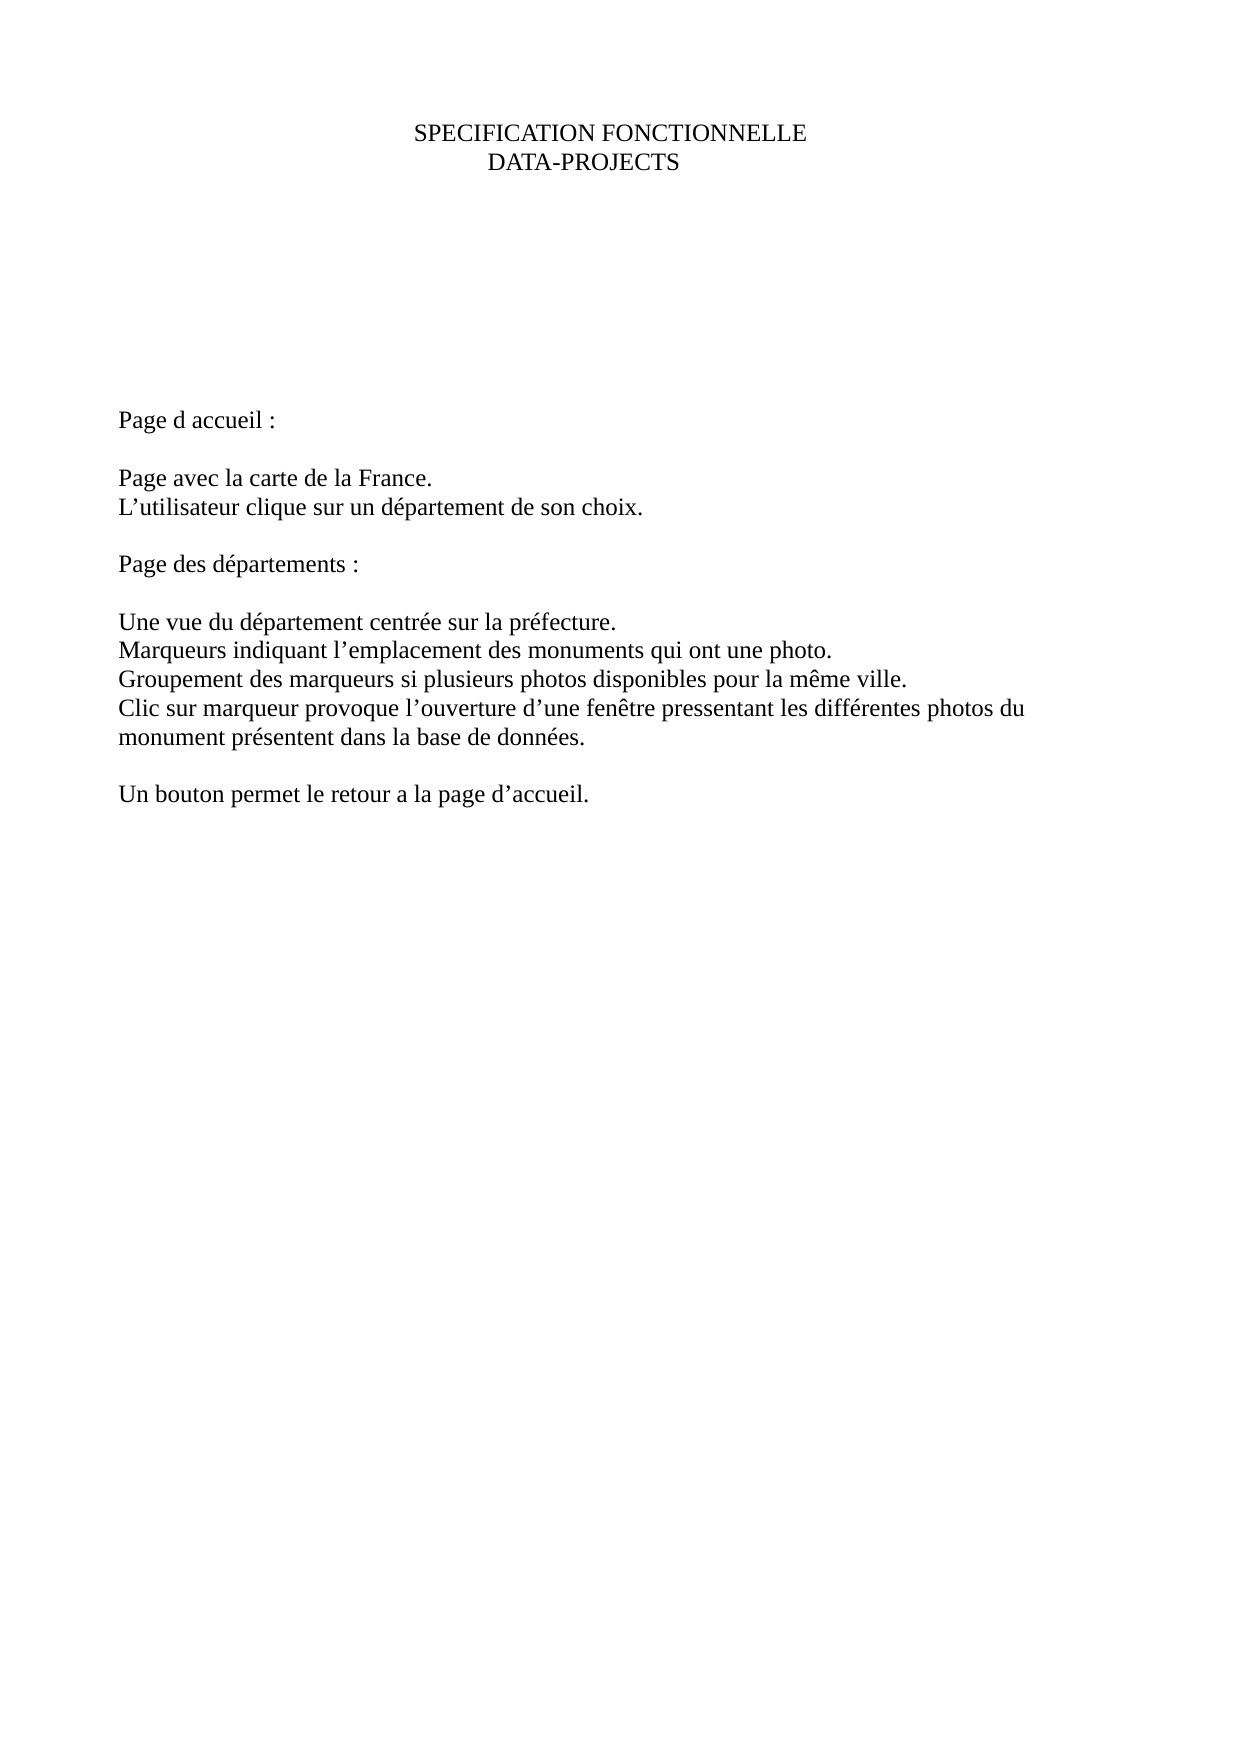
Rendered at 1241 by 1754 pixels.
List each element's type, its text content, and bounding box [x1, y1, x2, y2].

text Une vue du département centrée sur la préfecture. [118, 607, 1122, 636]
text Page d accueil : [118, 406, 1122, 434]
text Page des départements : [118, 549, 1122, 578]
text DATA-PROJECTS [118, 147, 1122, 176]
text Marqueurs indiquant l’emplacement des monuments qui ont une photo. [118, 636, 1122, 664]
text Clic sur marqueur provoque l’ouverture d’une fenêtre pressentant les différentes photos du monument présentent dans la base de données. [118, 693, 1122, 751]
text Groupement des marqueurs si plusieurs photos disponibles pour la même ville. [118, 664, 1122, 693]
text Un bouton permet le retour a la page d’accueil. [118, 779, 1122, 808]
text Page avec la carte de la France. [118, 463, 1122, 492]
text L’utilisateur clique sur un département de son choix. [118, 492, 1122, 521]
text SPECIFICATION FONCTIONNELLE [118, 118, 1122, 147]
